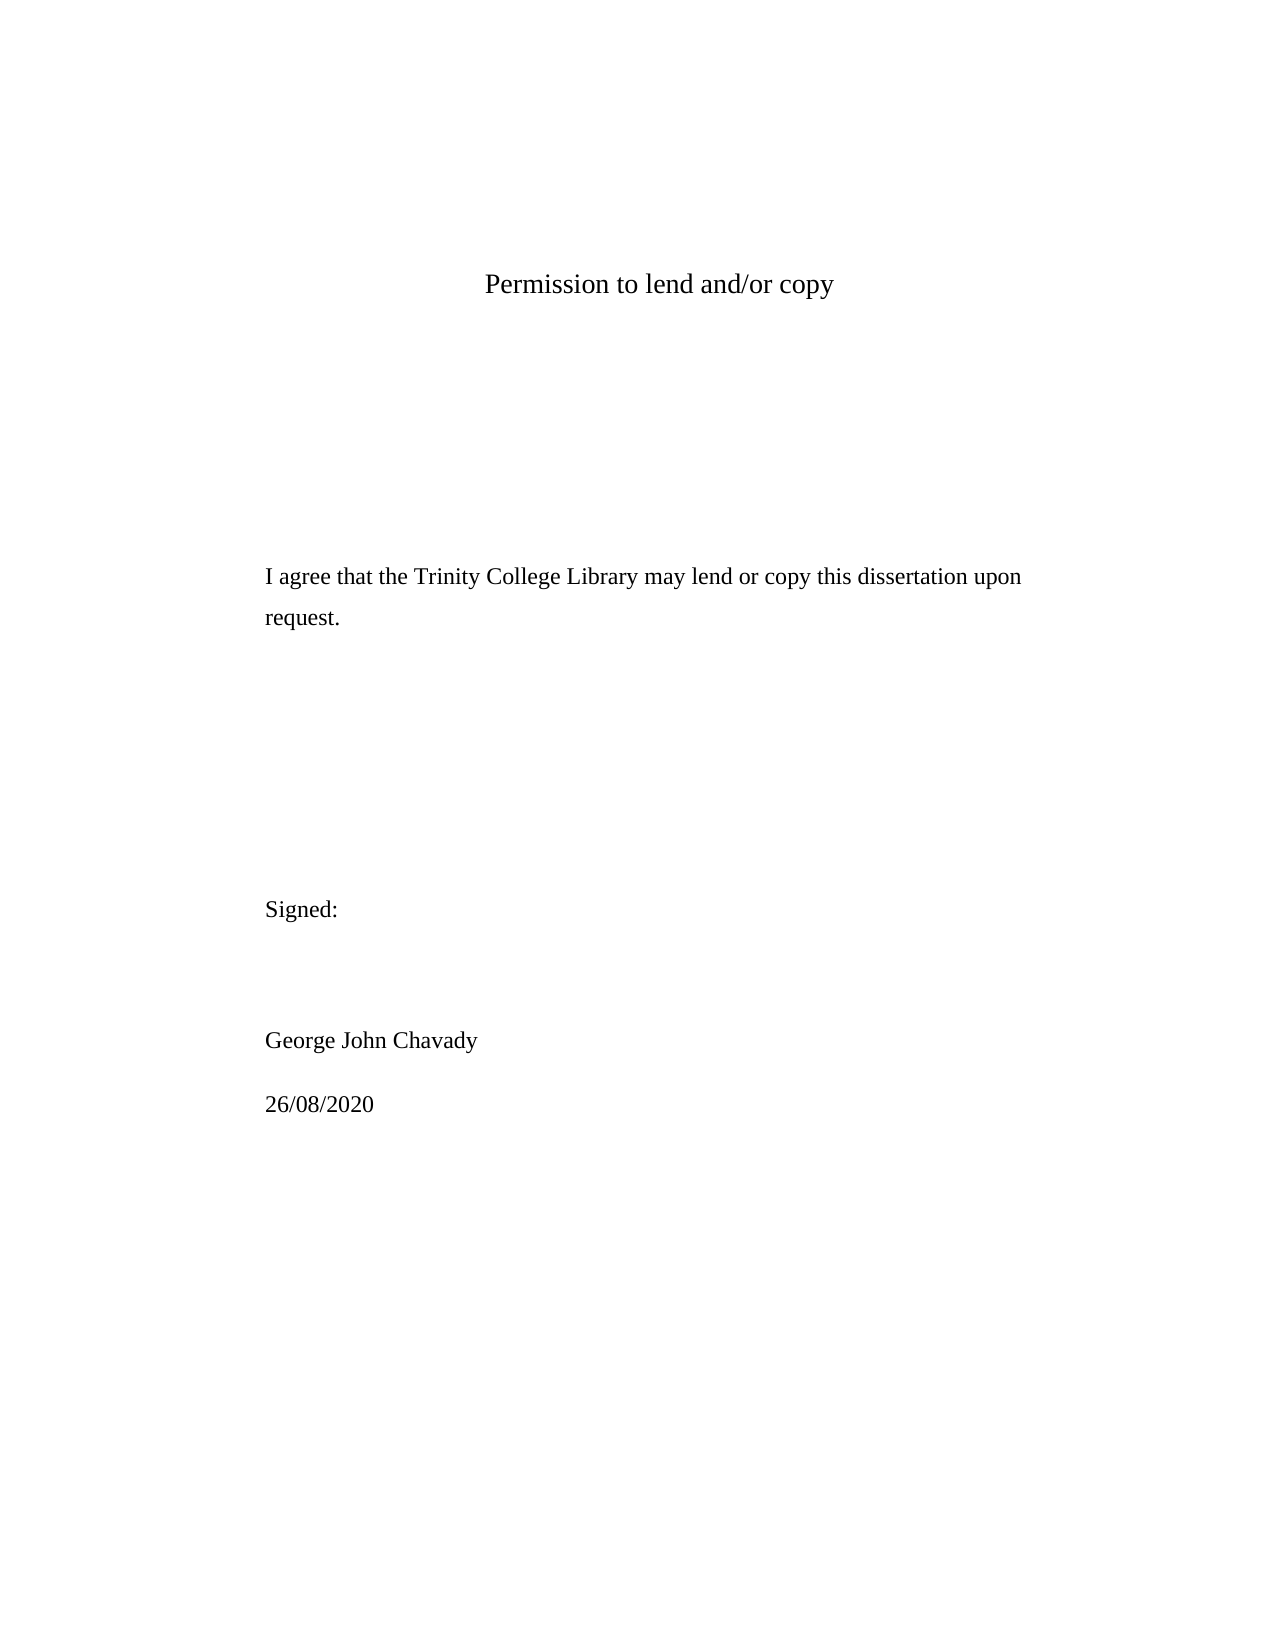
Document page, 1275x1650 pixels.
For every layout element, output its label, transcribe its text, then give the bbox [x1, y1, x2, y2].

text I agree that the Trinity College Library may lend or copy this dissertation upon request. [265, 562, 1078, 630]
text 26/08/2020 [265, 1090, 1078, 1118]
text Permission to lend and/or copy [484, 267, 1126, 300]
text George John Chavady [265, 1027, 1078, 1054]
text Signed: [265, 895, 1078, 923]
